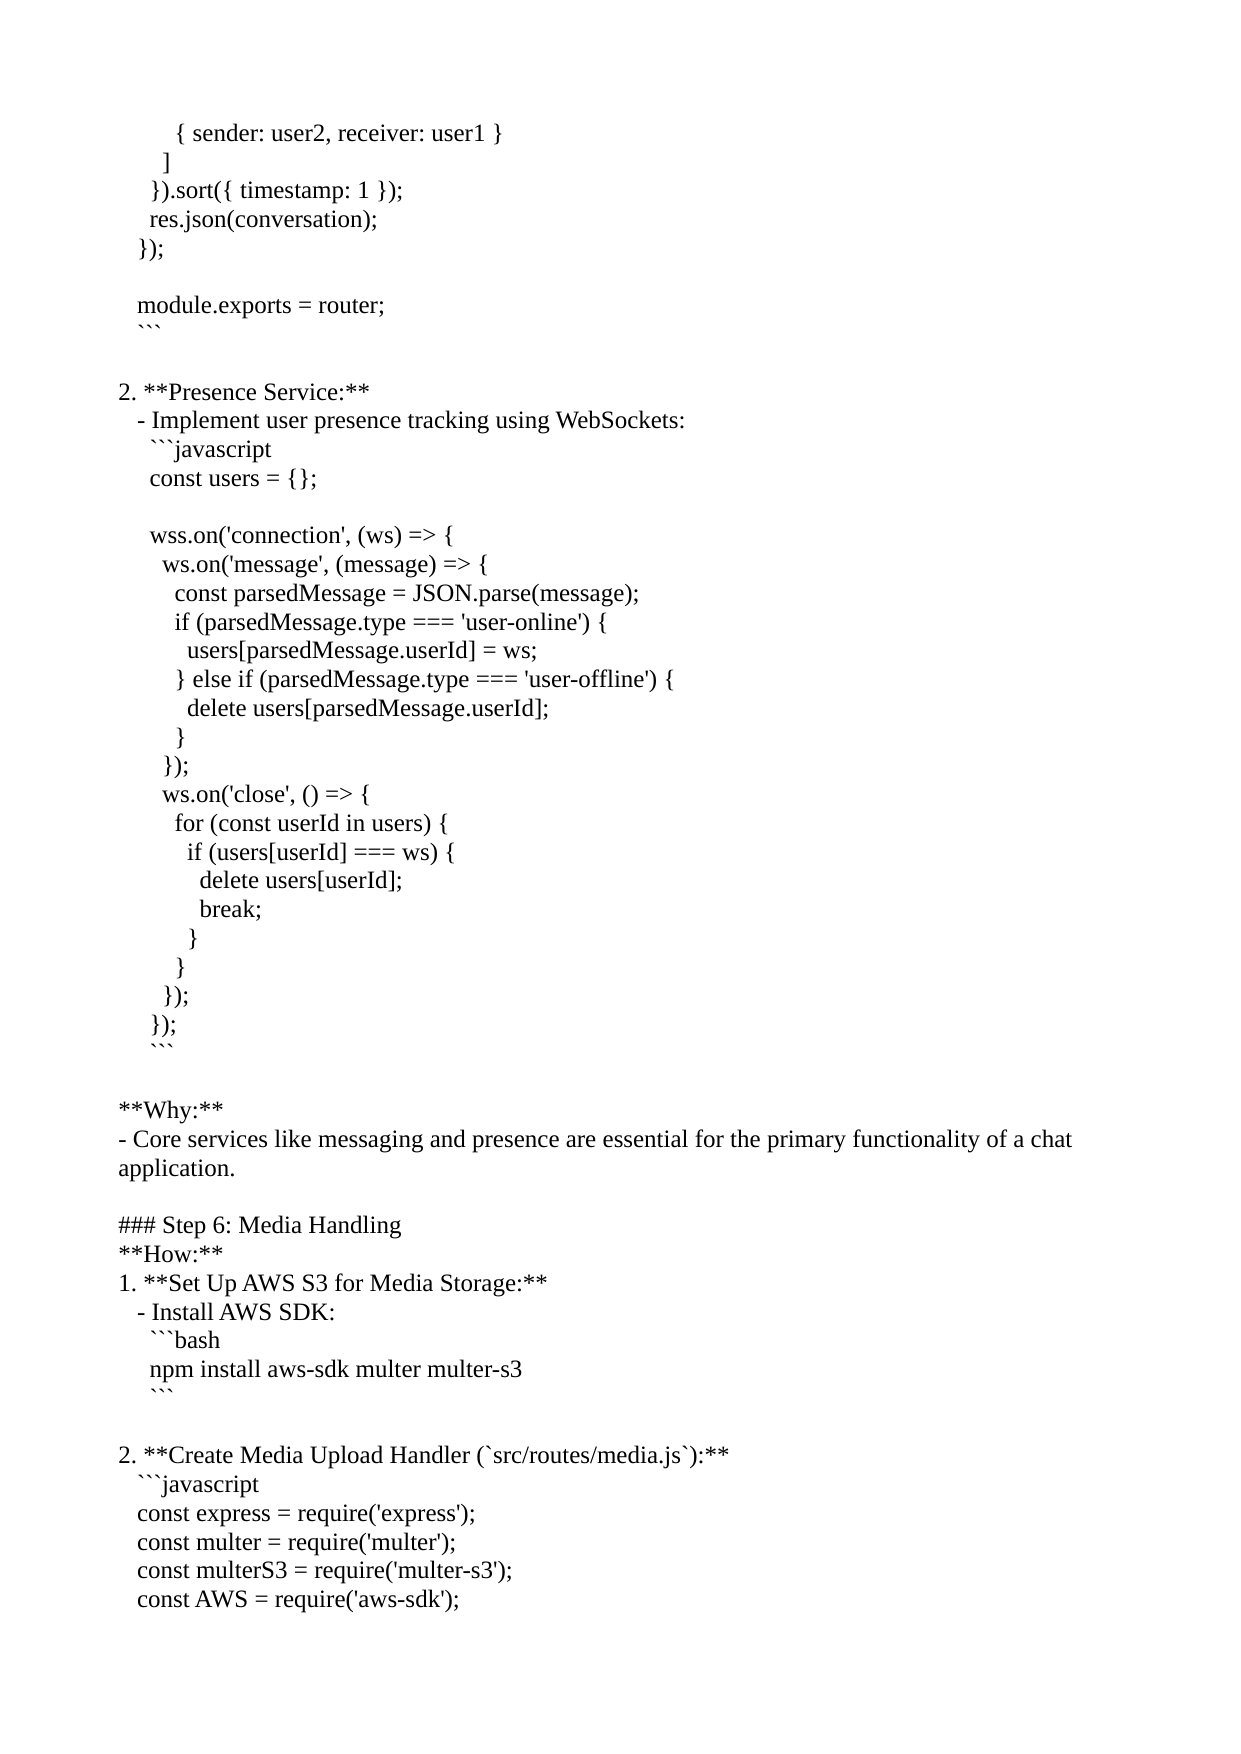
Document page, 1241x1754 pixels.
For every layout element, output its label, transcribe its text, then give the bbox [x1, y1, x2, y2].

text ```javascript [118, 1469, 1122, 1498]
text res.json(conversation); [118, 204, 1122, 233]
text } [118, 722, 1122, 751]
text { sender: user2, receiver: user1 } [118, 118, 1122, 147]
text ```javascript [118, 434, 1122, 463]
text if (users[userId] === ws) { [118, 837, 1122, 866]
text ### Step 6: Media Handling [118, 1211, 1122, 1239]
text }); [118, 751, 1122, 779]
text - Core services like messaging and presence are essential for the primary functionality of a chat application. [118, 1124, 1122, 1182]
text module.exports = router; [118, 291, 1122, 319]
text ``` [118, 1038, 1122, 1067]
text - Implement user presence tracking using WebSockets: [118, 406, 1122, 434]
text delete users[parsedMessage.userId]; [118, 693, 1122, 722]
text if (parsedMessage.type === 'user-online') { [118, 607, 1122, 636]
text npm install aws-sdk multer multer-s3 [118, 1354, 1122, 1383]
text ws.on('close', () => { [118, 779, 1122, 808]
text } [118, 923, 1122, 952]
text const express = require('express'); [118, 1498, 1122, 1527]
text **Why:** [118, 1096, 1122, 1124]
text }); [118, 981, 1122, 1009]
text 2. **Create Media Upload Handler (`src/routes/media.js`):** [118, 1441, 1122, 1469]
text } [118, 952, 1122, 981]
text delete users[userId]; [118, 866, 1122, 894]
text }).sort({ timestamp: 1 }); [118, 176, 1122, 204]
text ws.on('message', (message) => { [118, 549, 1122, 578]
text ] [118, 147, 1122, 176]
text } else if (parsedMessage.type === 'user-offline') { [118, 664, 1122, 693]
text }); [118, 233, 1122, 262]
text **How:** [118, 1239, 1122, 1268]
text ```bash [118, 1326, 1122, 1354]
text wss.on('connection', (ws) => { [118, 521, 1122, 549]
text const AWS = require('aws-sdk'); [118, 1584, 1122, 1613]
text const users = {}; [118, 463, 1122, 492]
text 2. **Presence Service:** [118, 377, 1122, 406]
text 1. **Set Up AWS S3 for Media Storage:** [118, 1268, 1122, 1297]
text break; [118, 894, 1122, 923]
text for (const userId in users) { [118, 808, 1122, 837]
text users[parsedMessage.userId] = ws; [118, 636, 1122, 664]
text - Install AWS SDK: [118, 1297, 1122, 1326]
text const multer = require('multer'); [118, 1527, 1122, 1556]
text const parsedMessage = JSON.parse(message); [118, 578, 1122, 607]
text const multerS3 = require('multer-s3'); [118, 1556, 1122, 1584]
text ``` [118, 1383, 1122, 1412]
text ``` [118, 319, 1122, 348]
text }); [118, 1009, 1122, 1038]
